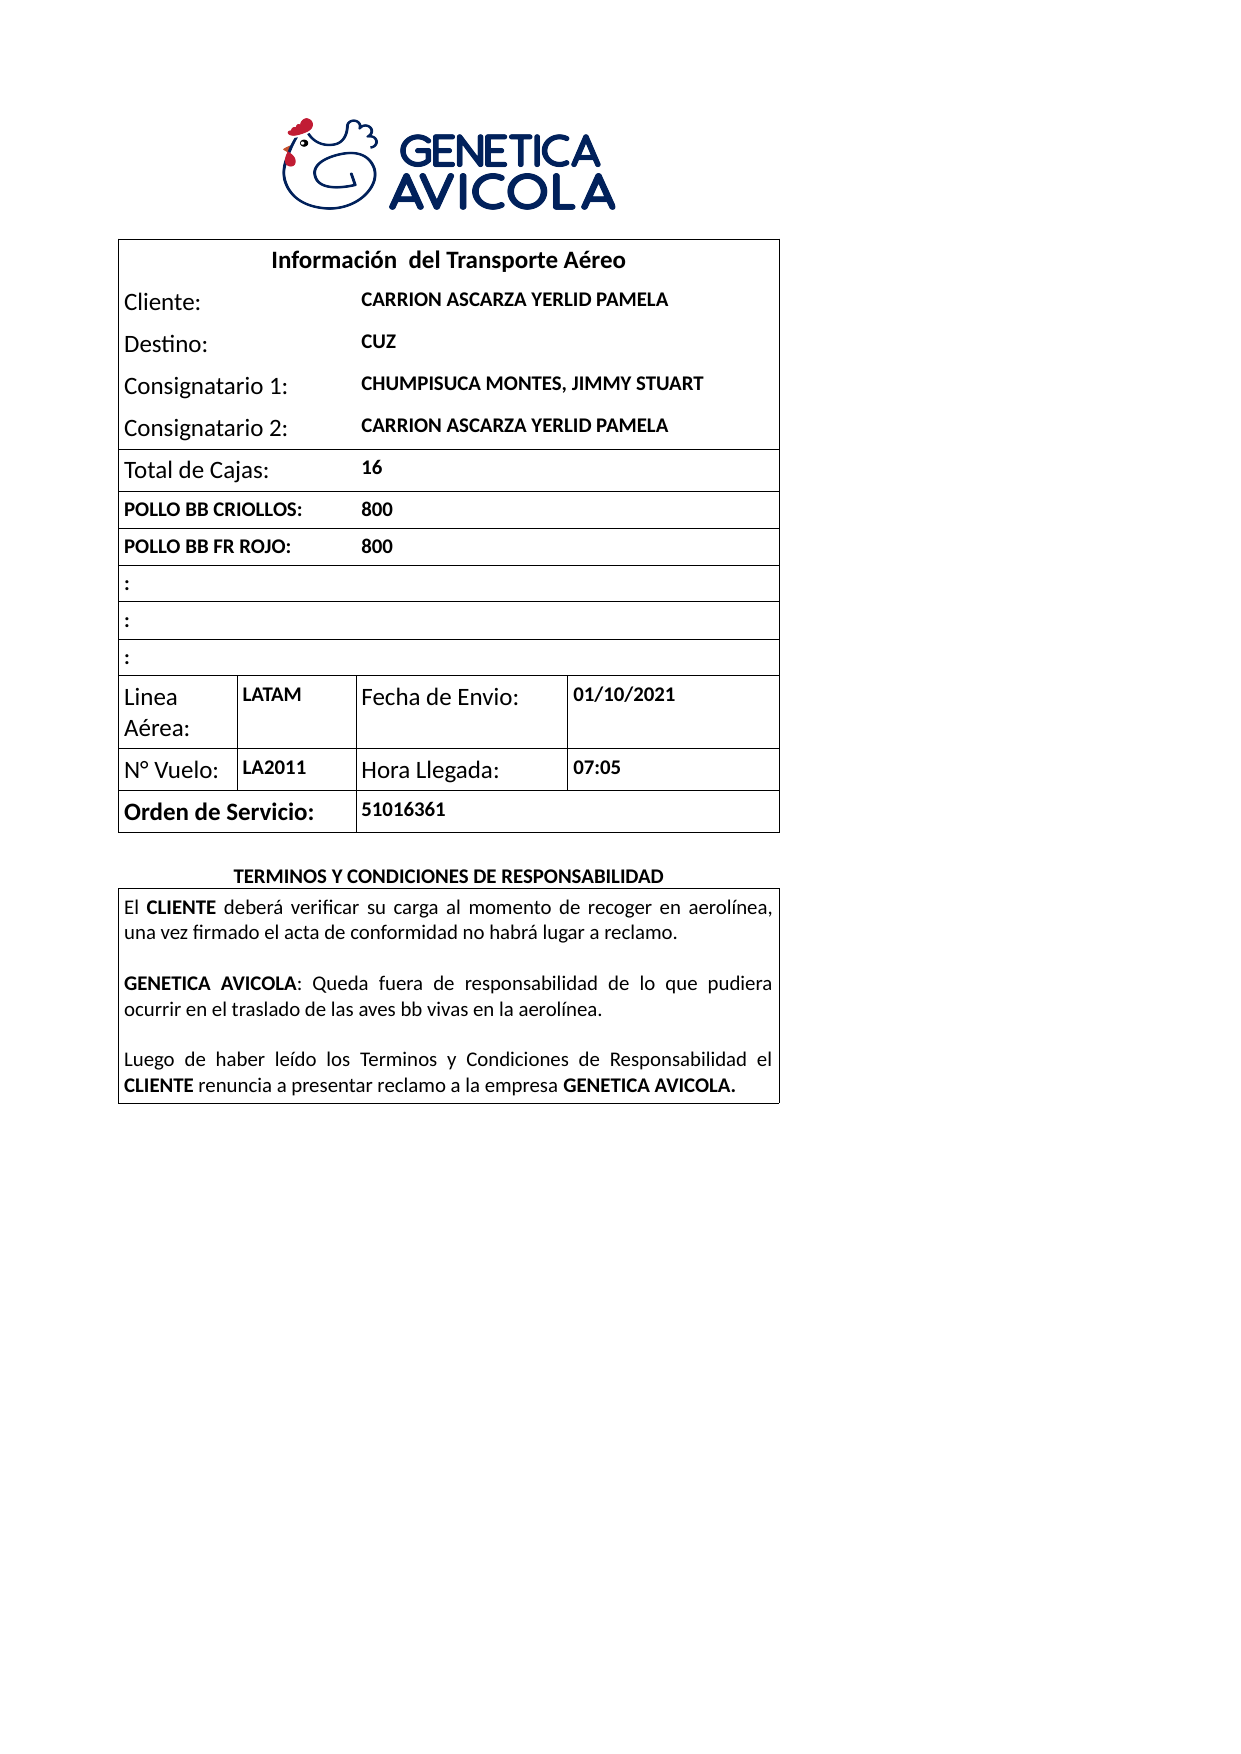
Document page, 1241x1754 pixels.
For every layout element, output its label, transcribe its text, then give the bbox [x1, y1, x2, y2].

table_cell CARRION ASCARZA YERLID PAMELA [356, 406, 779, 448]
table_cell Fecha de Envio: [357, 676, 567, 748]
table_cell 800 [356, 492, 779, 527]
table_cell : [119, 640, 356, 675]
table_cell CUZ [356, 323, 779, 364]
table_cell [356, 566, 779, 601]
table_cell 07:05 [568, 749, 779, 790]
table_cell CHUMPISUCA MONTES, JIMMY STUART [356, 365, 779, 406]
table_cell 16 [356, 450, 779, 491]
table_cell POLLO BB FR ROJO: [119, 529, 356, 564]
table_cell : [119, 566, 356, 601]
table_cell Cliente: [119, 281, 356, 322]
table_cell 51016361 [357, 791, 779, 832]
table_cell LATAM [238, 676, 356, 748]
table_cell POLLO BB CRIOLLOS: [119, 492, 356, 527]
table_cell N° Vuelo: [119, 749, 237, 790]
table_cell CARRION ASCARZA YERLID PAMELA [356, 281, 779, 322]
table_cell Total de Cajas: [119, 450, 356, 491]
table_cell Hora Llegada: [357, 749, 567, 790]
picture [282, 118, 616, 210]
table_cell Orden de Servicio: [119, 791, 356, 832]
table_cell El CLIENTE deberá verificar su carga al momento de recoger en aerolínea, una vez firmado el acta de conformidad no habrá lugar a reclamo. GENETICA AVICOLA: Queda fuera de responsabilidad de lo que pudiera ocurrir en el traslado de las aves bb vivas en la aerolínea. Luego de haber leído los Terminos y Condiciones de Responsabilidad el CLIENTE renuncia a presentar reclamo a la empresa GENETICA AVICOLA. [119, 889, 779, 1103]
table_cell Linea Aérea: [119, 676, 237, 748]
table_cell Destino: [119, 323, 356, 364]
table_cell Consignatario 1: [119, 365, 356, 406]
table_cell TERMINOS Y CONDICIONES DE RESPONSABILIDAD [118, 833, 779, 888]
table_cell [356, 602, 779, 638]
table_header Información del Transporte Aéreo [119, 240, 779, 281]
table_cell LA2011 [238, 749, 356, 790]
table_cell : [119, 602, 356, 638]
table_cell [356, 640, 779, 675]
table_cell Consignatario 2: [119, 406, 356, 448]
table_cell 800 [356, 529, 779, 564]
table_cell 01/10/2021 [568, 676, 779, 748]
